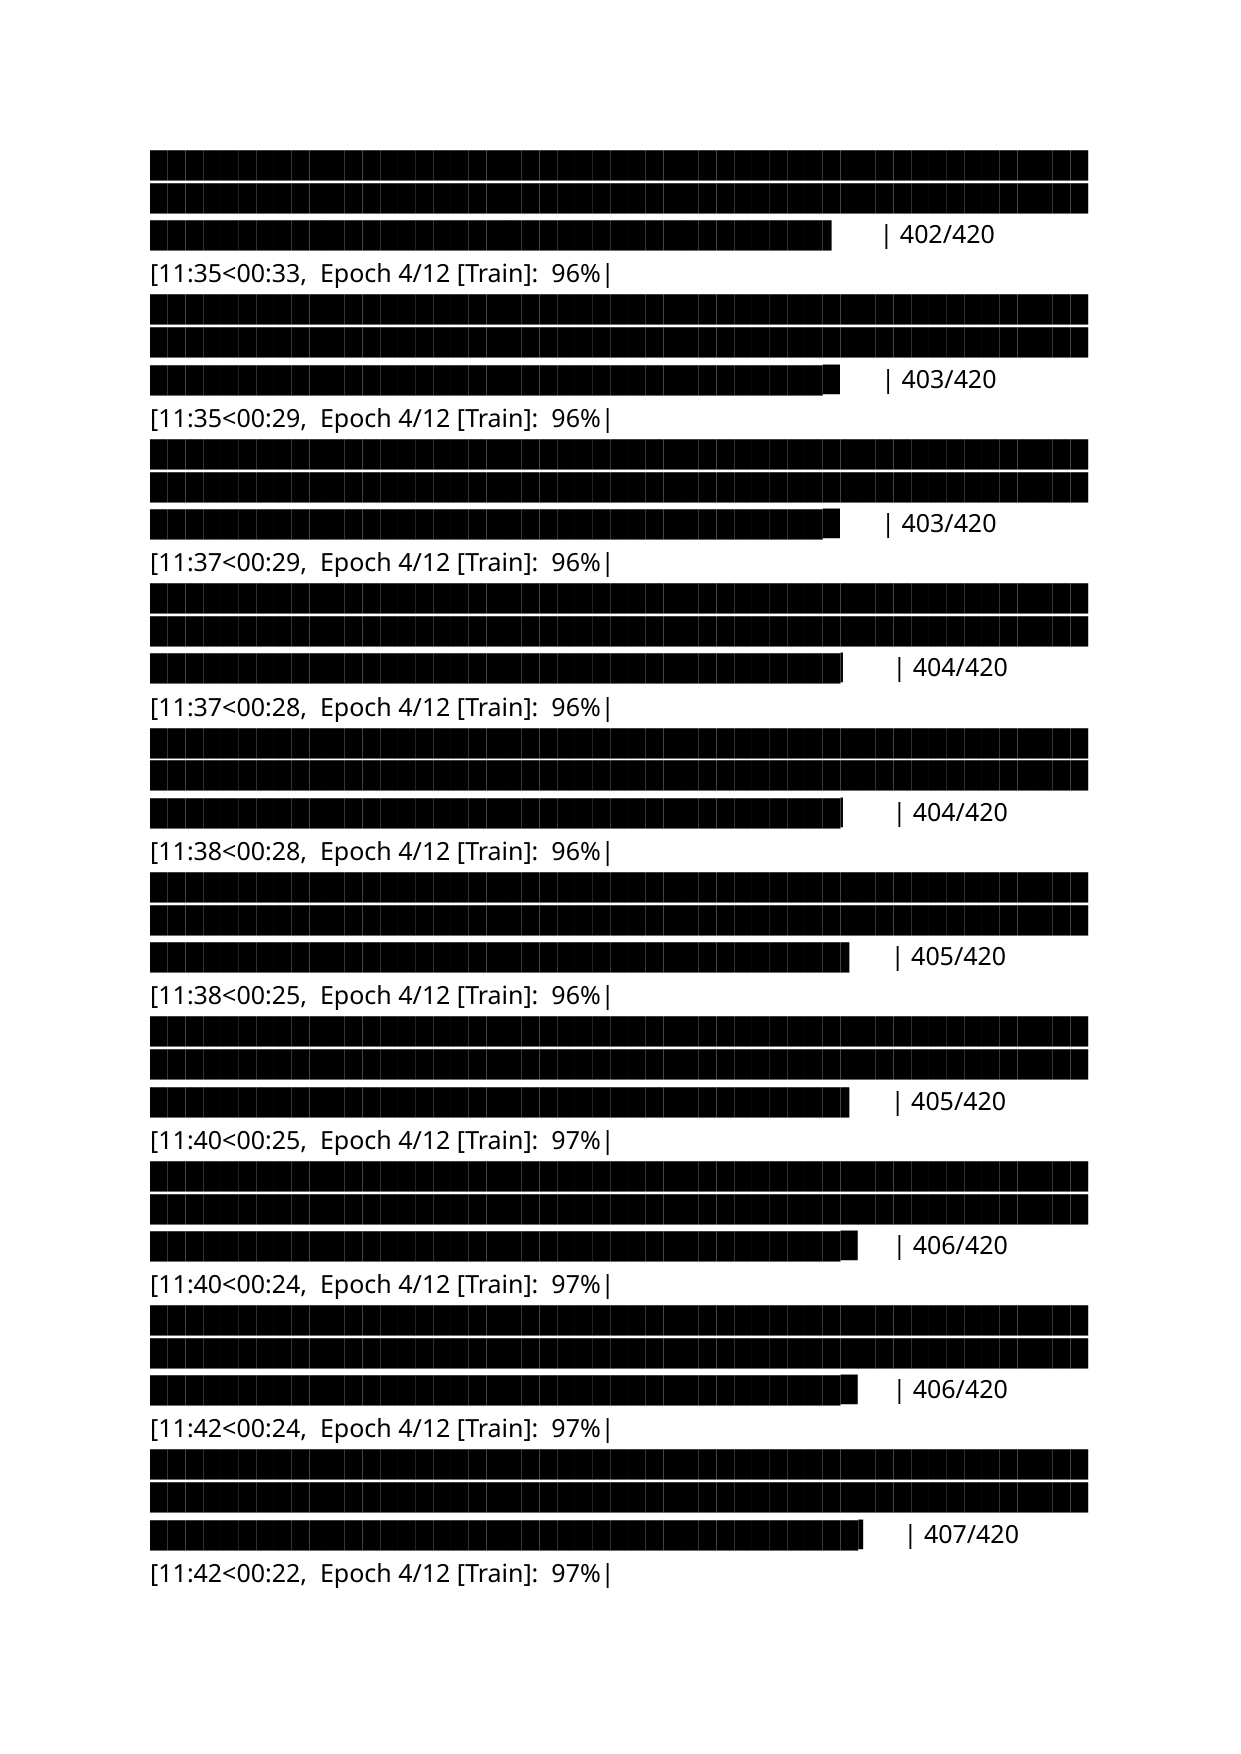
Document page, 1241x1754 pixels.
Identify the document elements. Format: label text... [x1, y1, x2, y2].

text ████████████████████████████████████████████████████████████████████████████████████████████████████████████████████████████████████████████████▌ | 402/420 [11:35<00:33, Epoch 4/12 [Train]: 96%|████████████████████████████████████████████████████████████████████████████████████████████████████████████████████████████████████████████████▉ | 403/420 [11:35<00:29, Epoch 4/12 [Train]: 96%|████████████████████████████████████████████████████████████████████████████████████████████████████████████████████████████████████████████████▉ | 403/420 [11:37<00:29, Epoch 4/12 [Train]: 96%|█████████████████████████████████████████████████████████████████████████████████████████████████████████████████████████████████████████████████▏ | 404/420 [11:37<00:28, Epoch 4/12 [Train]: 96%|█████████████████████████████████████████████████████████████████████████████████████████████████████████████████████████████████████████████████▏ | 404/420 [11:38<00:28, Epoch 4/12 [Train]: 96%|█████████████████████████████████████████████████████████████████████████████████████████████████████████████████████████████████████████████████▌ | 405/420 [11:38<00:25, Epoch 4/12 [Train]: 96%|█████████████████████████████████████████████████████████████████████████████████████████████████████████████████████████████████████████████████▌ | 405/420 [11:40<00:25, Epoch 4/12 [Train]: 97%|█████████████████████████████████████████████████████████████████████████████████████████████████████████████████████████████████████████████████▉ | 406/420 [11:40<00:24, Epoch 4/12 [Train]: 97%|█████████████████████████████████████████████████████████████████████████████████████████████████████████████████████████████████████████████████▉ | 406/420 [11:42<00:24, Epoch 4/12 [Train]: 97%|██████████████████████████████████████████████████████████████████████████████████████████████████████████████████████████████████████████████████▎ | 407/420 [11:42<00:22, Epoch 4/12 [Train]: 97%| [150, 150, 1090, 1589]
